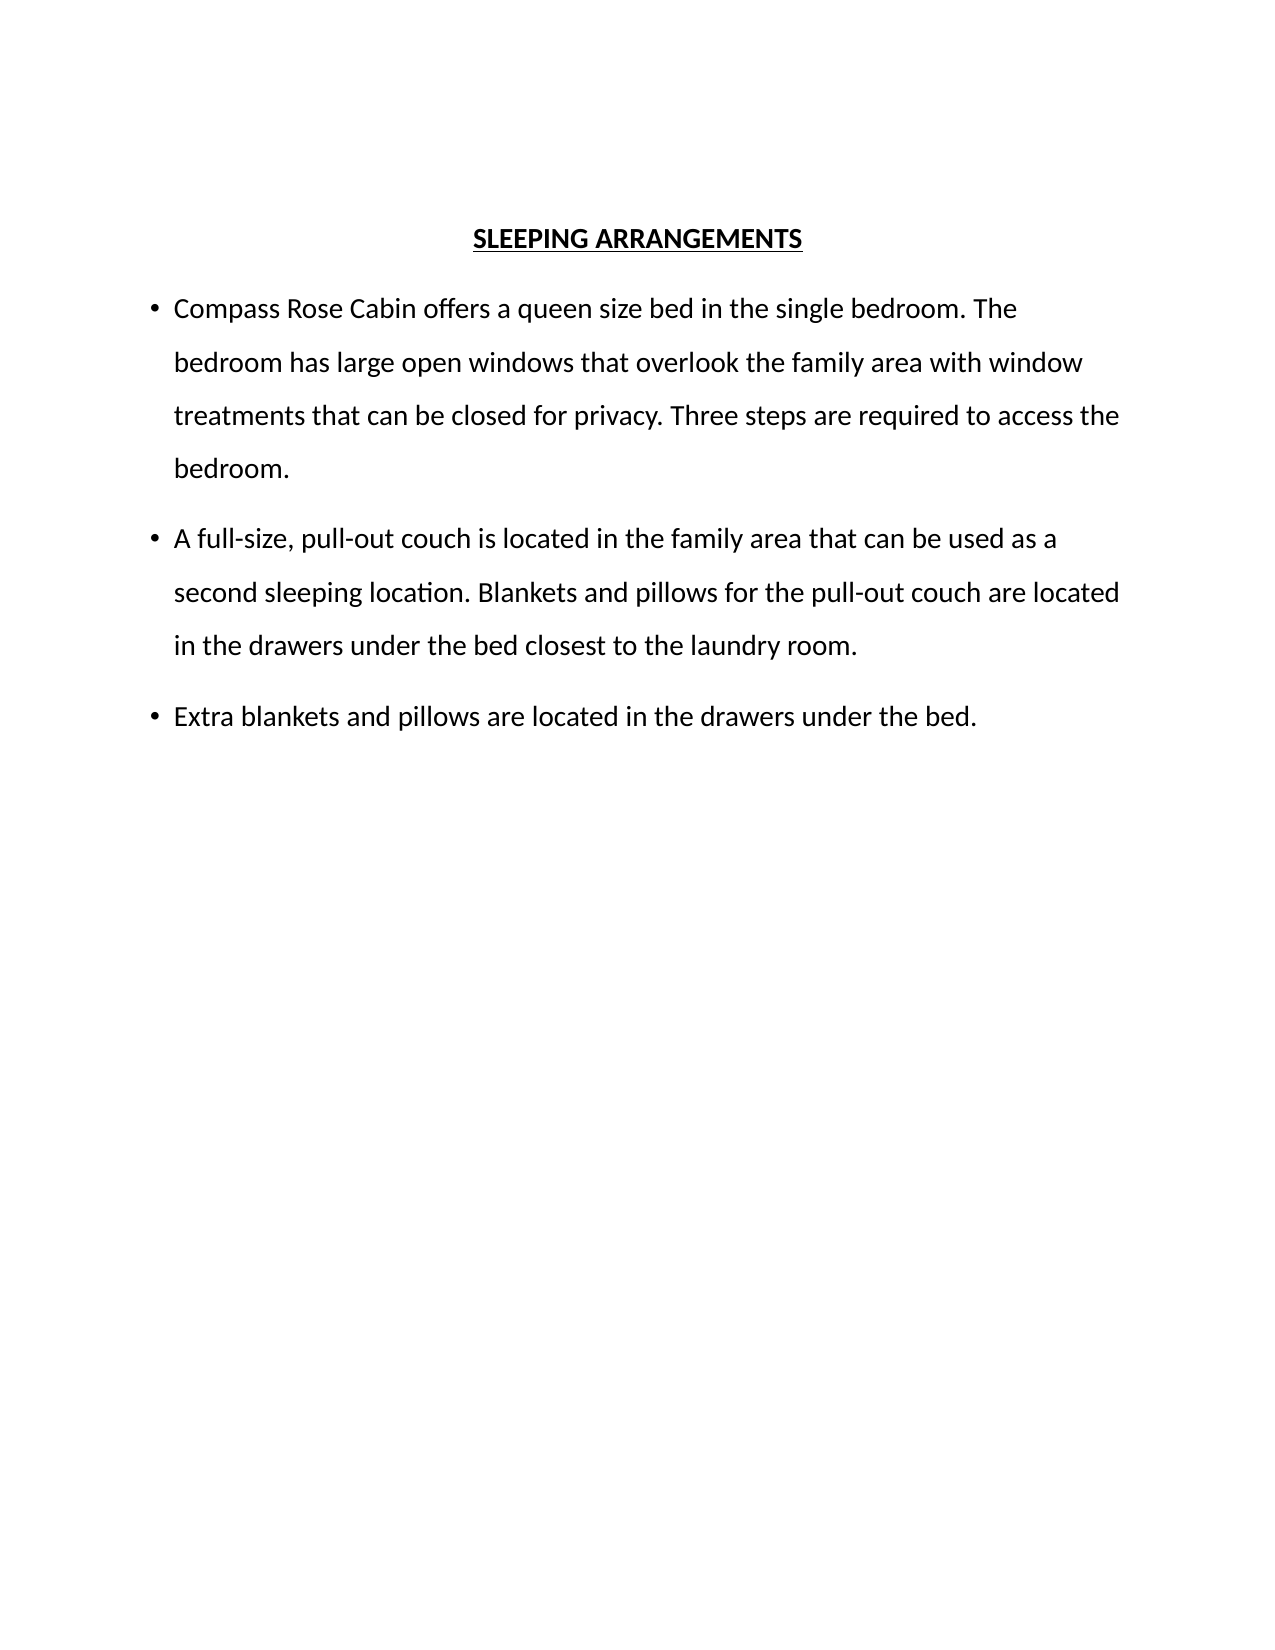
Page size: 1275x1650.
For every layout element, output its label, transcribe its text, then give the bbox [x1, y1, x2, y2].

list Extra blankets and pillows are located in the drawers under the bed. [150, 698, 1125, 733]
text SLEEPING ARRANGEMENTS [150, 220, 1125, 256]
list A full-size, pull-out couch is located in the family area that can be used as a second sleeping location. Blankets and pillows for the pull-out couch are located in the drawers under the bed closest to the laundry room. [150, 521, 1125, 663]
list Compass Rose Cabin offers a queen size bed in the single bedroom. The bedroom has large open windows that overlook the family area with window treatments that can be closed for privacy. Three steps are required to access the bedroom. [150, 290, 1125, 486]
